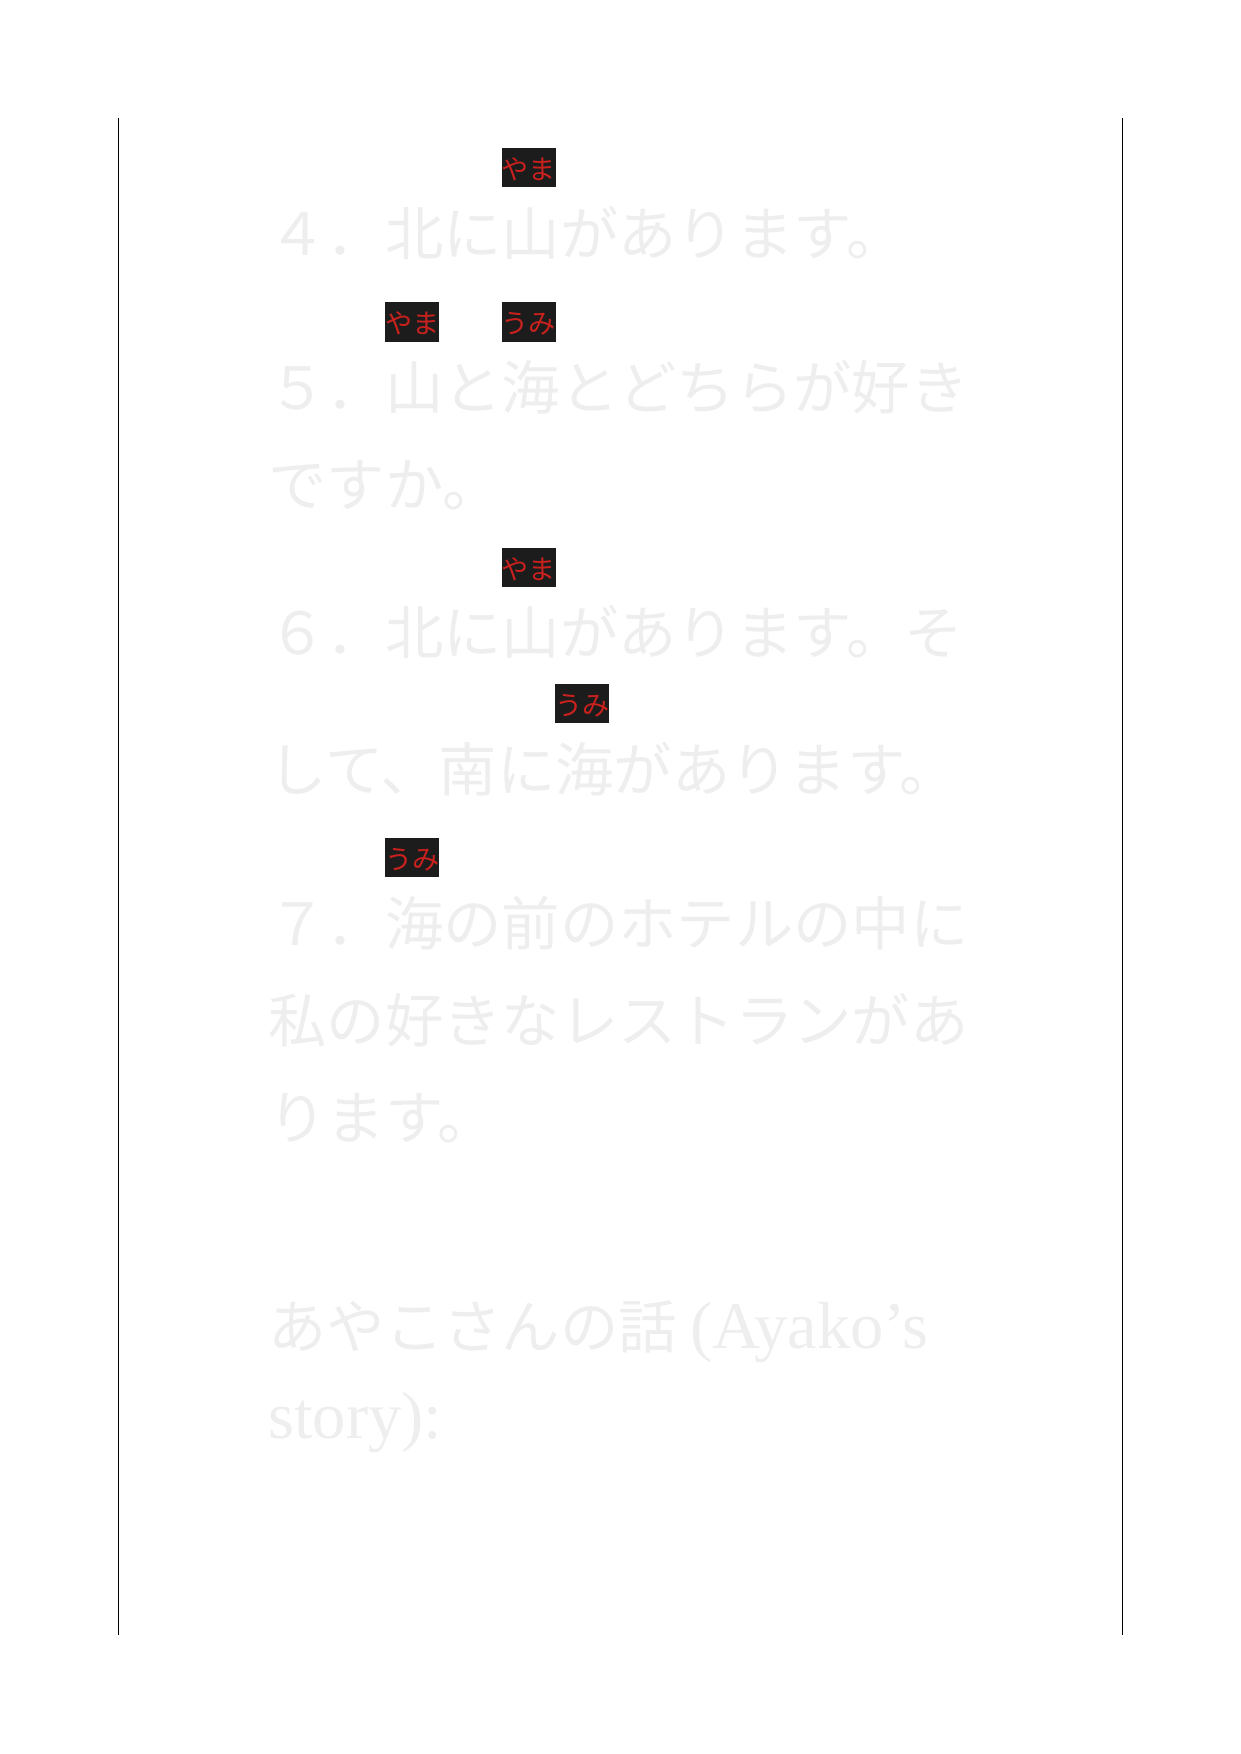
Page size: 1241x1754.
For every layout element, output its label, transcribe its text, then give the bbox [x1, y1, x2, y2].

text ７．海うみの前のホテルの中に私の好きなレストランがあります。 [268, 838, 972, 1156]
text ４．北に山やまがあります。 [268, 148, 972, 272]
text ５．山やまと海うみとどちらが好きですか。 [268, 302, 972, 523]
text あやこさんの話 (Ayako’s story): [268, 1281, 972, 1453]
text ６．北に山やまがあります。そして、南に海うみがあります。 [268, 548, 972, 808]
